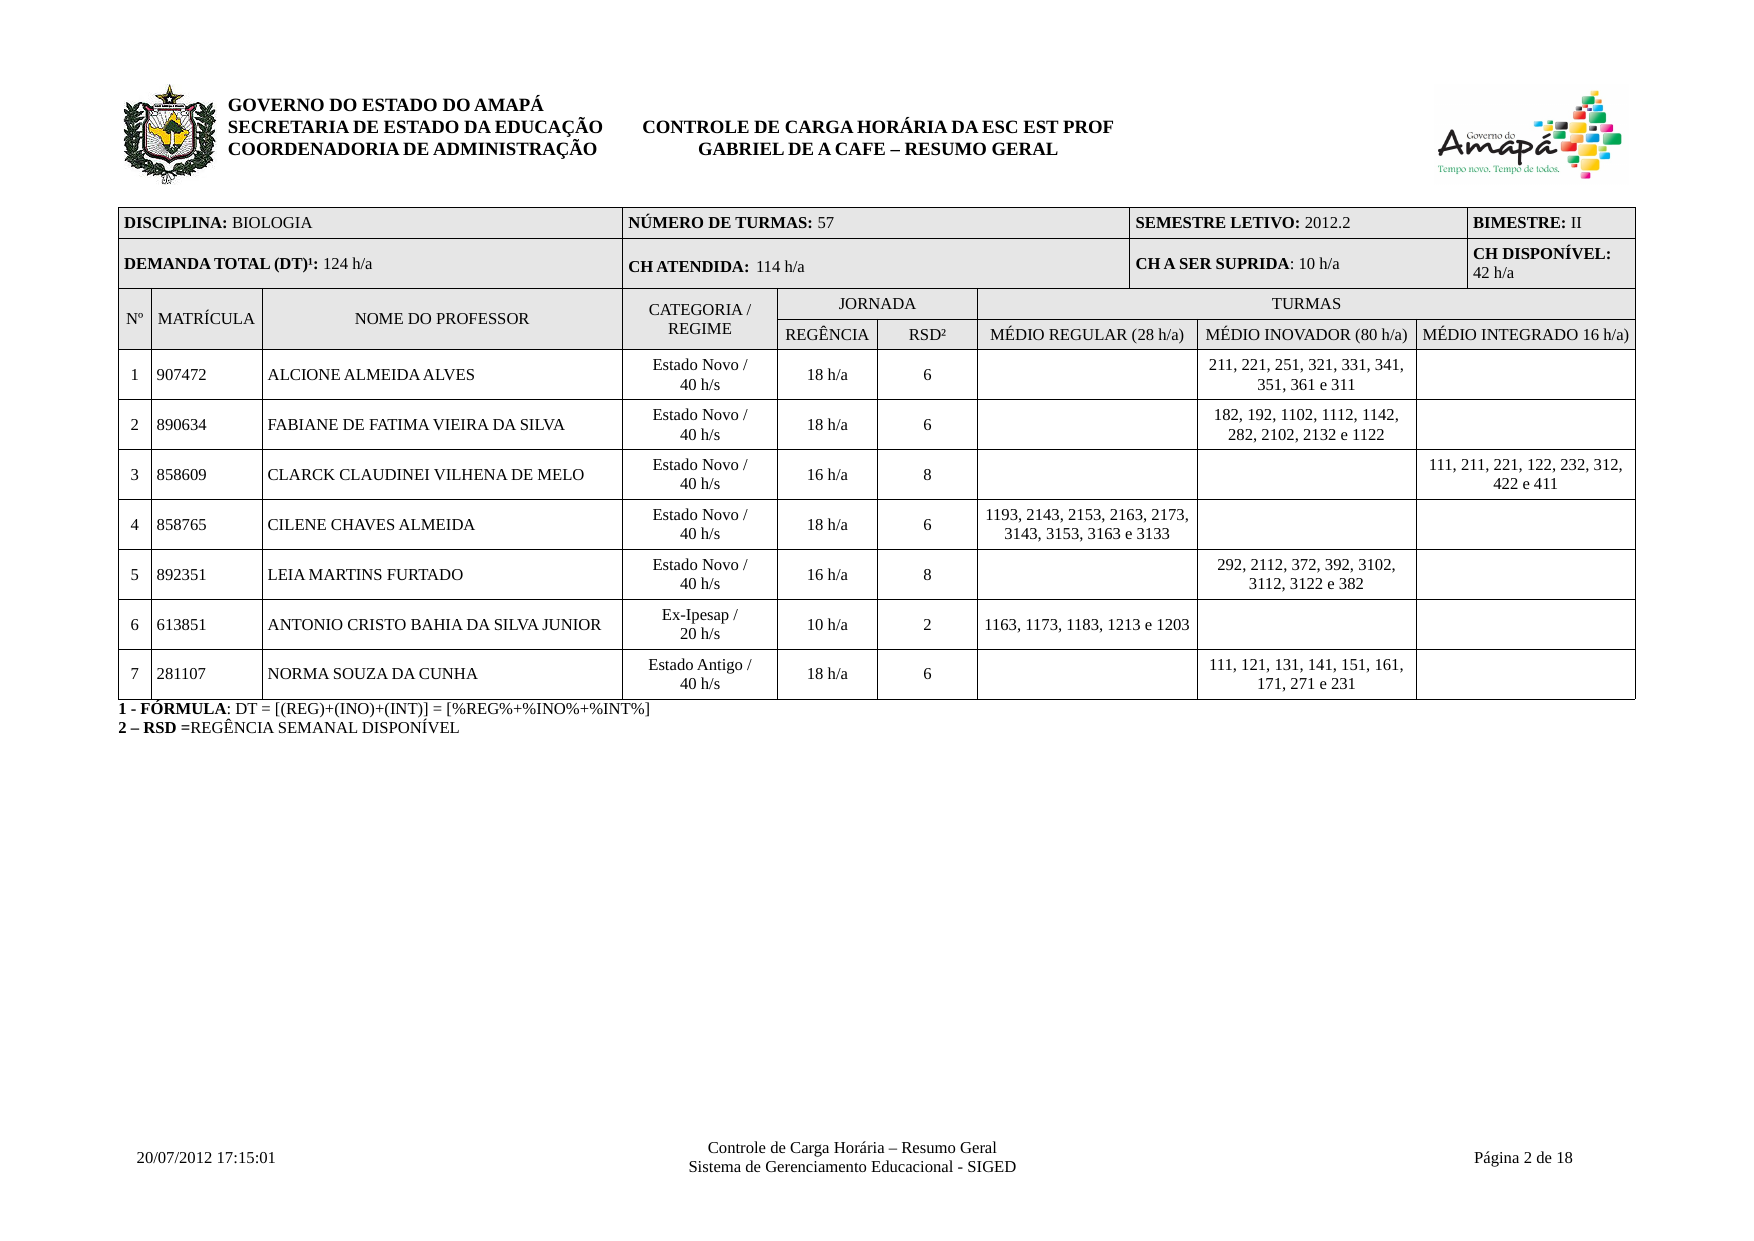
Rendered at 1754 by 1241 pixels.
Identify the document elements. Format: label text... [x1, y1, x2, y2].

table_cell Estado Novo / 40 h/s [623, 450, 777, 499]
table_cell 858609 [152, 450, 262, 499]
table_cell JORNADA [778, 289, 977, 319]
table_cell 6 [119, 600, 151, 649]
table_cell CLARCK CLAUDINEI VILHENA DE MELO [263, 450, 622, 499]
table_cell TURMAS [978, 289, 1635, 319]
table_cell MATRÍCULA [152, 289, 262, 349]
table_cell 907472 [152, 350, 262, 399]
table_cell 892351 [152, 550, 262, 599]
table_cell CH ATENDIDA: 114 h/a [623, 239, 1129, 288]
table_cell [1417, 550, 1635, 599]
table_cell [1417, 650, 1635, 699]
table_cell Estado Novo / 40 h/s [623, 550, 777, 599]
table_cell 18 h/a [778, 350, 877, 399]
table_cell 16 h/a [778, 550, 877, 599]
table_cell [1198, 500, 1416, 549]
table_cell 281107 [152, 650, 262, 699]
table_cell ANTONIO CRISTO BAHIA DA SILVA JUNIOR [263, 600, 622, 649]
table_cell FABIANE DE FATIMA VIEIRA DA SILVA [263, 400, 622, 449]
table_cell 18 h/a [778, 400, 877, 449]
table_cell REGÊNCIA [778, 320, 877, 349]
table_cell 858765 [152, 500, 262, 549]
text 2 – RSD =REGÊNCIA SEMANAL DISPONÍVEL [118, 718, 1636, 737]
table_cell Estado Novo / 40 h/s [623, 350, 777, 399]
table_cell 890634 [152, 400, 262, 449]
table_cell 182, 192, 1102, 1112, 1142, 282, 2102, 2132 e 1122 [1198, 400, 1416, 449]
table_cell RSD² [878, 320, 977, 349]
table_cell [1417, 350, 1635, 399]
table_cell MÉDIO INOVADOR (80 h/a) [1198, 320, 1416, 349]
table_cell 6 [878, 350, 977, 399]
table_cell [978, 400, 1197, 449]
table_cell CATEGORIA / REGIME [623, 289, 777, 349]
table_cell [978, 550, 1197, 599]
table_cell 4 [119, 500, 151, 549]
table_header DISCIPLINA: BIOLOGIA [119, 208, 622, 238]
table_cell 18 h/a [778, 500, 877, 549]
table_header BIMESTRE: II [1468, 208, 1635, 238]
table_cell 1 [119, 350, 151, 399]
table_cell 10 h/a [778, 600, 877, 649]
table_cell 8 [878, 450, 977, 499]
table_cell 5 [119, 550, 151, 599]
table_cell 211, 221, 251, 321, 331, 341, 351, 361 e 311 [1198, 350, 1416, 399]
picture [1433, 84, 1629, 185]
table_cell 7 [119, 650, 151, 699]
table_cell 2 [878, 600, 977, 649]
table_cell 1193, 2143, 2153, 2163, 2173, 3143, 3153, 3163 e 3133 [978, 500, 1197, 549]
table_cell 6 [878, 650, 977, 699]
table_cell DEMANDA TOTAL (DT)¹: 124 h/a [119, 239, 622, 288]
table_cell 3 [119, 450, 151, 499]
table_cell CILENE CHAVES ALMEIDA [263, 500, 622, 549]
table_cell [1417, 600, 1635, 649]
table_cell [1198, 600, 1416, 649]
table_cell 1163, 1173, 1183, 1213 e 1203 [978, 600, 1197, 649]
table_cell 111, 121, 131, 141, 151, 161, 171, 271 e 231 [1198, 650, 1416, 699]
table_cell Nº [119, 289, 151, 349]
table_cell MÉDIO REGULAR (28 h/a) [978, 320, 1197, 349]
table_cell 8 [878, 550, 977, 599]
table_cell LEIA MARTINS FURTADO [263, 550, 622, 599]
table_cell NOME DO PROFESSOR [263, 289, 622, 349]
table_cell Estado Novo / 40 h/s [623, 500, 777, 549]
table_cell [978, 650, 1197, 699]
table_cell Estado Antigo / 40 h/s [623, 650, 777, 699]
table_cell ALCIONE ALMEIDA ALVES [263, 350, 622, 399]
table_header SEMESTRE LETIVO: 2012.2 [1130, 208, 1467, 238]
table_cell Estado Novo / 40 h/s [623, 400, 777, 449]
table_cell 111, 211, 221, 122, 232, 312, 422 e 411 [1417, 450, 1635, 499]
table_cell 613851 [152, 600, 262, 649]
table_cell [1417, 500, 1635, 549]
table_cell 18 h/a [778, 650, 877, 699]
table_header NÚMERO DE TURMAS: 57 [623, 208, 1129, 238]
table_cell CH A SER SUPRIDA: 10 h/a [1130, 239, 1467, 288]
table_cell 16 h/a [778, 450, 877, 499]
picture [123, 84, 218, 185]
table_cell 6 [878, 500, 977, 549]
table_cell [978, 350, 1197, 399]
table_cell [1417, 400, 1635, 449]
table_cell 6 [878, 400, 977, 449]
table_cell NORMA SOUZA DA CUNHA [263, 650, 622, 699]
table_cell MÉDIO INTEGRADO 16 h/a) [1417, 320, 1635, 349]
table_cell [978, 450, 1197, 499]
text 1 - FÓRMULA: DT = [(REG)+(INO)+(INT)] = [%REG%+%INO%+%INT%] [118, 699, 1636, 718]
table_cell 292, 2112, 372, 392, 3102, 3112, 3122 e 382 [1198, 550, 1416, 599]
table_cell 2 [119, 400, 151, 449]
table_cell CH DISPONÍVEL: 42 h/a [1468, 239, 1635, 288]
table_cell Ex-Ipesap / 20 h/s [623, 600, 777, 649]
table_cell [1198, 450, 1416, 499]
